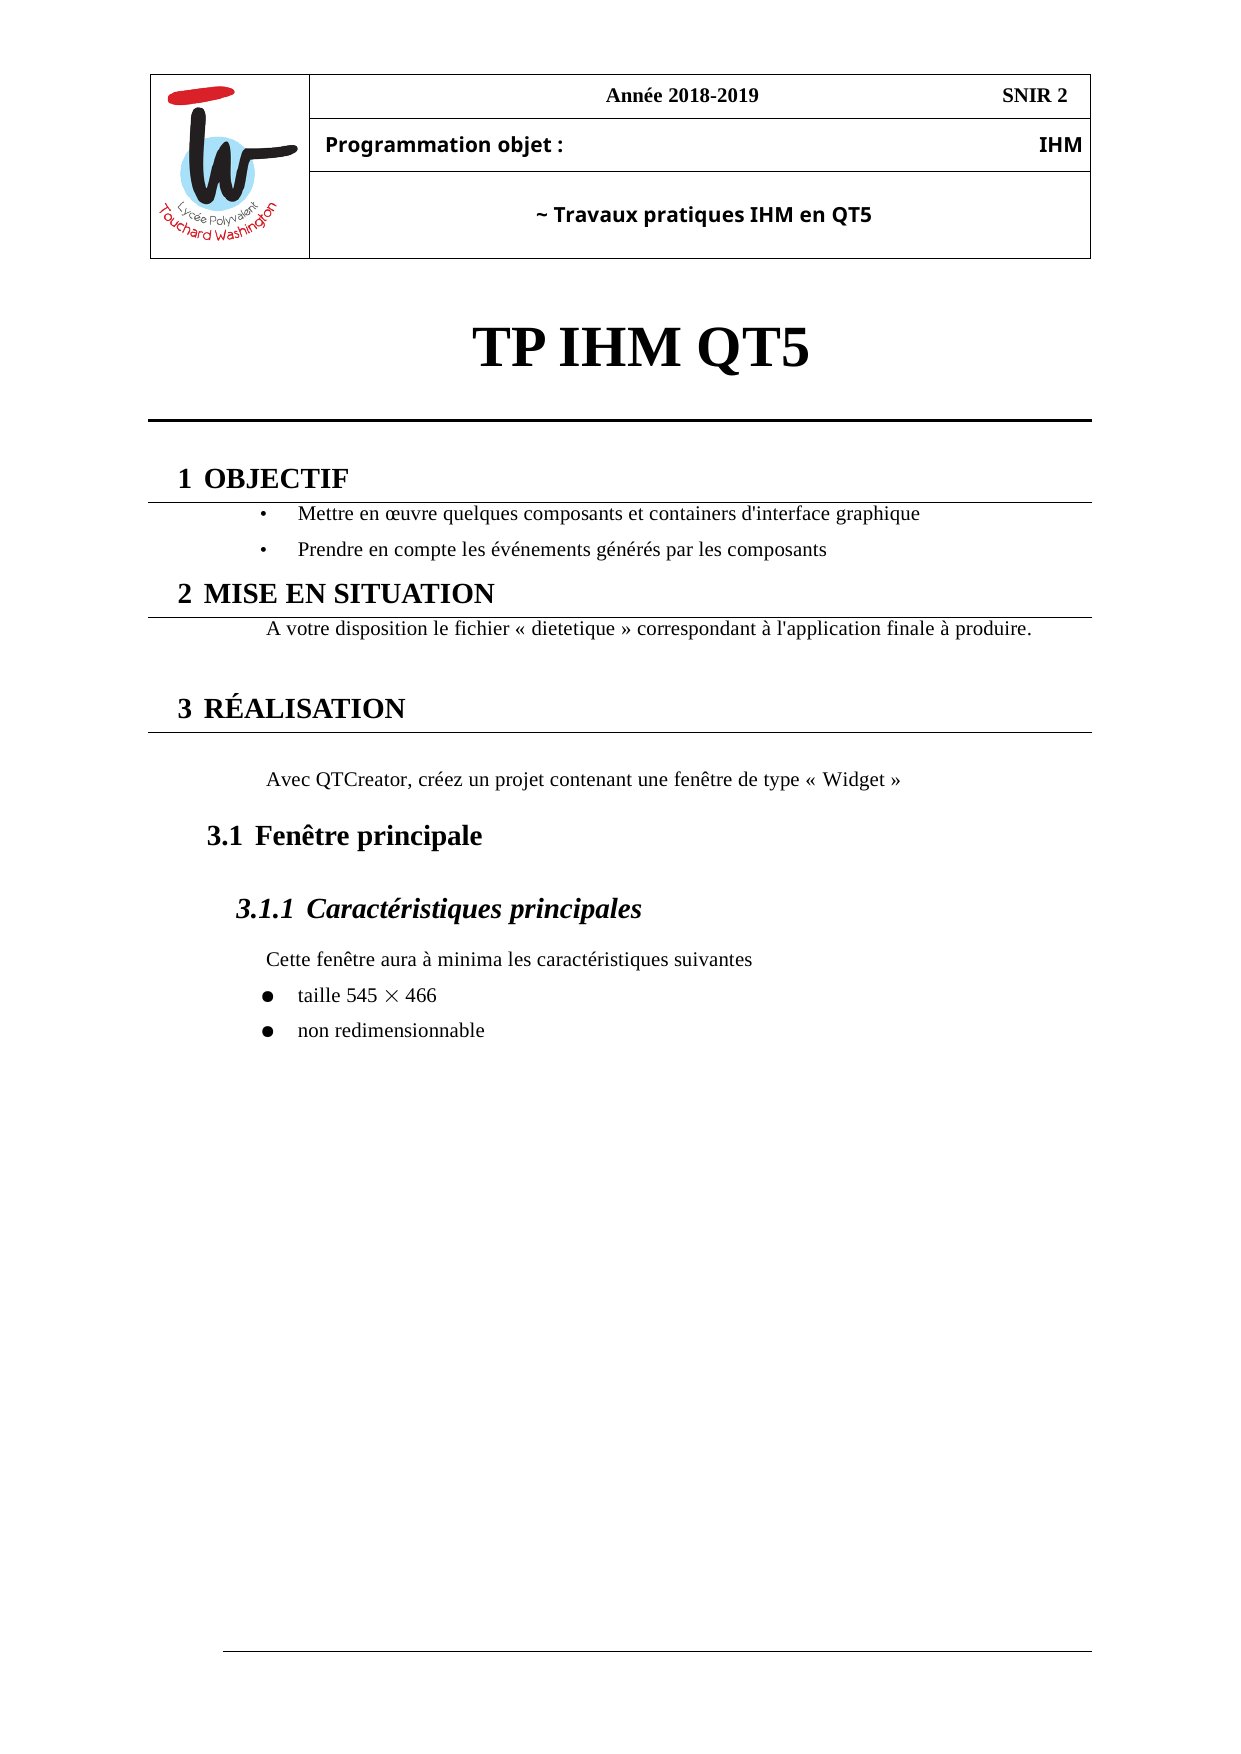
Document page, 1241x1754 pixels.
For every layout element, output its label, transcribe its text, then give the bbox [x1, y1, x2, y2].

list Prendre en compte les événements générés par les composants [260, 538, 1092, 561]
text Avec QTCreator, créez un projet contenant une fenêtre de type « Widget » [223, 767, 1092, 791]
text TP IHM QT5 [148, 319, 1092, 419]
subtitle Caractéristiques principales [148, 895, 1092, 924]
text A votre disposition le fichier « dietetique » correspondant à l'application finale à produire. [223, 618, 1092, 640]
subtitle Mise en situation [148, 573, 1092, 617]
list taille 545  466 [260, 983, 1092, 1007]
list Mettre en œuvre quelques composants et containers d'interface graphique [260, 503, 1092, 525]
subtitle Réalisation [148, 688, 1092, 732]
text Cette fenêtre aura à minima les caractéristiques suivantes [223, 948, 1092, 971]
subtitle Fenêtre principale [148, 822, 1092, 851]
picture [158, 86, 298, 242]
list non redimensionnable [260, 1019, 1092, 1042]
subtitle objectif [148, 458, 1092, 502]
